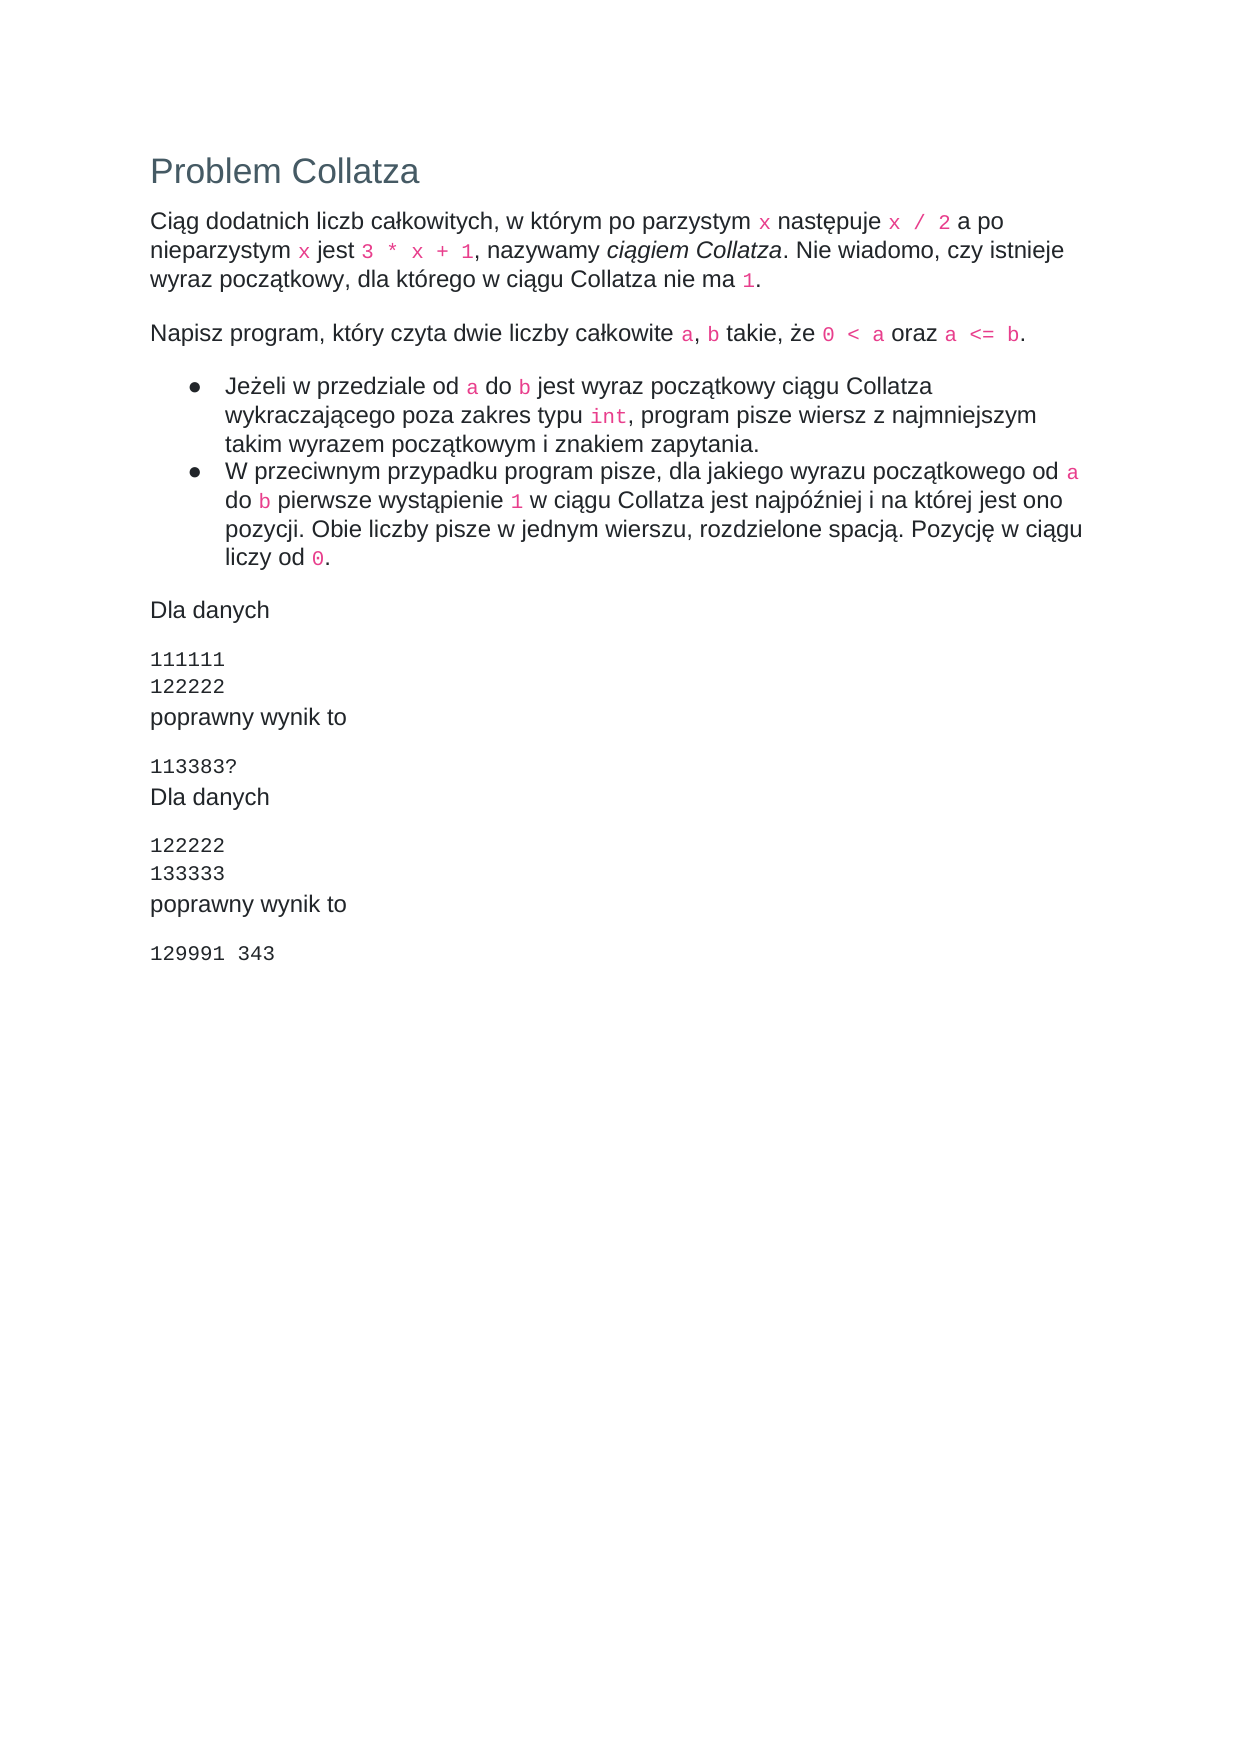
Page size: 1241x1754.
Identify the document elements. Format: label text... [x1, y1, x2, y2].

text Ciąg dodatnich liczb całkowitych, w którym po parzystym x następuje x / 2 a po nieparzystym x jest 3 * x + 1, nazywamy ciągiem Collatza. Nie wiadomo, czy istnieje wyraz początkowy, dla którego w ciągu Collatza nie ma 1. [150, 207, 1090, 293]
list W przeciwnym przypadku program pisze, dla jakiego wyrazu początkowego od a do b pierwsze wystąpienie 1 w ciągu Collatza jest najpóźniej i na której jest ono pozycji. Obie liczby pisze w jednym wierszu, rozdzielone spacją. Pozycję w ciągu liczy od 0. [187, 457, 1090, 571]
text 113383? [150, 756, 1090, 779]
text poprawny wynik to [150, 703, 1090, 731]
text 111111 [150, 649, 1090, 672]
subtitle Problem Collatza [150, 150, 1090, 191]
text 133333 [150, 863, 1090, 886]
text 129991 343 [150, 942, 1090, 966]
text 122222 [150, 676, 1090, 699]
text Napisz program, który czyta dwie liczby całkowite a, b takie, że 0 < a oraz a <= b. [150, 318, 1090, 347]
text Dla danych [150, 783, 1090, 811]
text 122222 [150, 836, 1090, 859]
text Dla danych [150, 596, 1090, 624]
list Jeżeli w przedziale od a do b jest wyraz początkowy ciągu Collatza wykraczającego poza zakres typu int, program pisze wiersz z najmniejszym takim wyrazem początkowym i znakiem zapytania. [187, 372, 1090, 457]
text poprawny wynik to [150, 890, 1090, 917]
